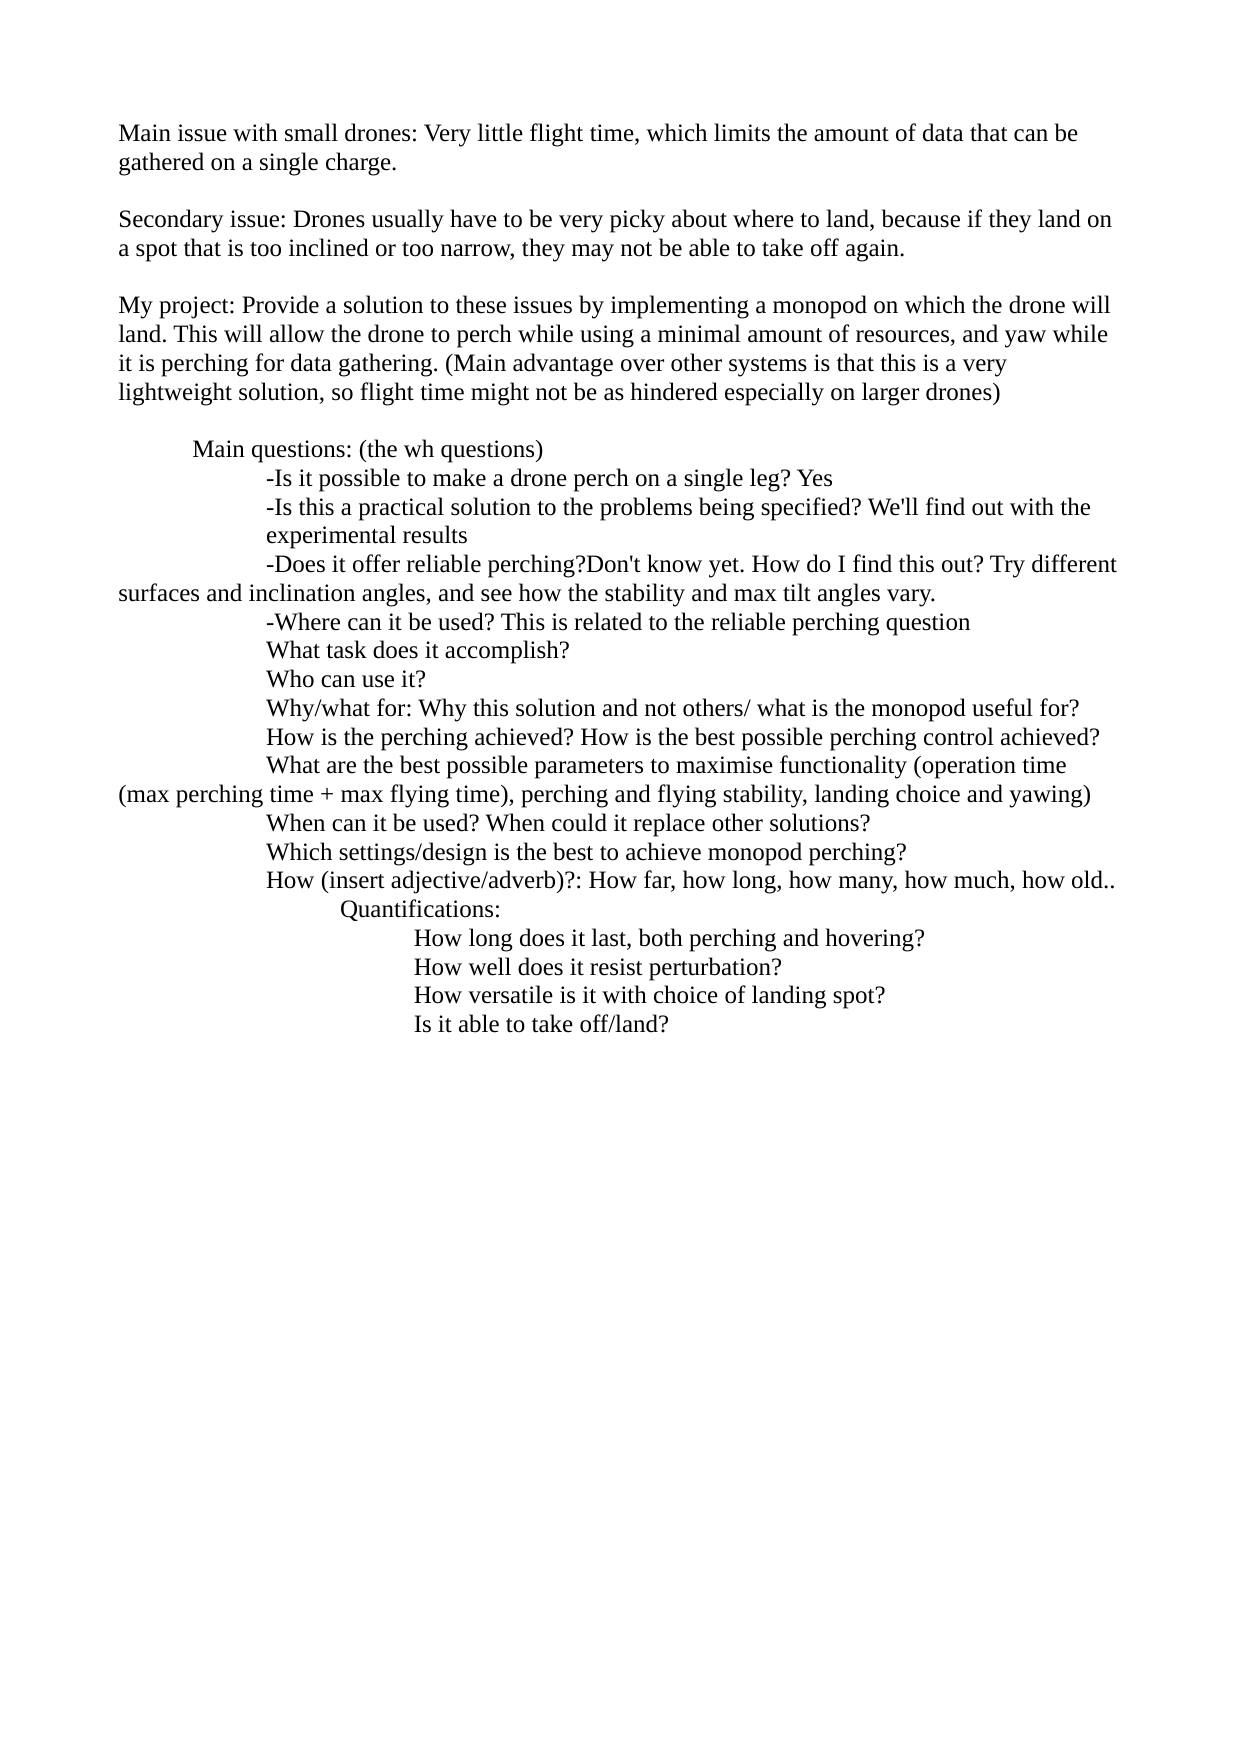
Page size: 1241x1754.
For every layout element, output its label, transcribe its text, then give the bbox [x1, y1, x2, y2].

text How (insert adjective/adverb)?: How far, how long, how many, how much, how old.. [118, 866, 1122, 894]
text How is the perching achieved? How is the best possible perching control achieved? [118, 722, 1122, 751]
text -Does it offer reliable perching?Don't know yet. How do I find this out? Try different surfaces and inclination angles, and see how the stability and max tilt angles vary. [118, 549, 1122, 607]
text What task does it accomplish? [118, 636, 1122, 664]
text Which settings/design is the best to achieve monopod perching? [118, 837, 1122, 866]
text -Where can it be used? This is related to the reliable perching question [118, 607, 1122, 636]
text Quantifications: [118, 894, 1122, 923]
text When can it be used? When could it replace other solutions? [118, 808, 1122, 837]
text -Is this a practical solution to the problems being specified? We'll find out with the experimental results [118, 492, 1122, 549]
text Who can use it? [118, 664, 1122, 693]
text My project: Provide a solution to these issues by implementing a monopod on which the drone will land. This will allow the drone to perch while using a minimal amount of resources, and yaw while it is perching for data gathering. (Main advantage over other systems is that this is a very lightweight solution, so flight time might not be as hindered especially on larger drones) [118, 291, 1122, 406]
text -Is it possible to make a drone perch on a single leg? Yes [118, 463, 1122, 492]
text Is it able to take off/land? [118, 1009, 1122, 1038]
text Secondary issue: Drones usually have to be very picky about where to land, because if they land on a spot that is too inclined or too narrow, they may not be able to take off again. [118, 204, 1122, 262]
text How long does it last, both perching and hovering? [118, 923, 1122, 952]
text Why/what for: Why this solution and not others/ what is the monopod useful for? [118, 693, 1122, 722]
text How well does it resist perturbation? [118, 952, 1122, 981]
text What are the best possible parameters to maximise functionality (operation time (max perching time + max flying time), perching and flying stability, landing choice and yawing) [118, 751, 1122, 808]
text Main issue with small drones: Very little flight time, which limits the amount of data that can be gathered on a single charge. [118, 118, 1122, 176]
text Main questions: (the wh questions) [118, 434, 1122, 463]
text How versatile is it with choice of landing spot? [118, 981, 1122, 1009]
